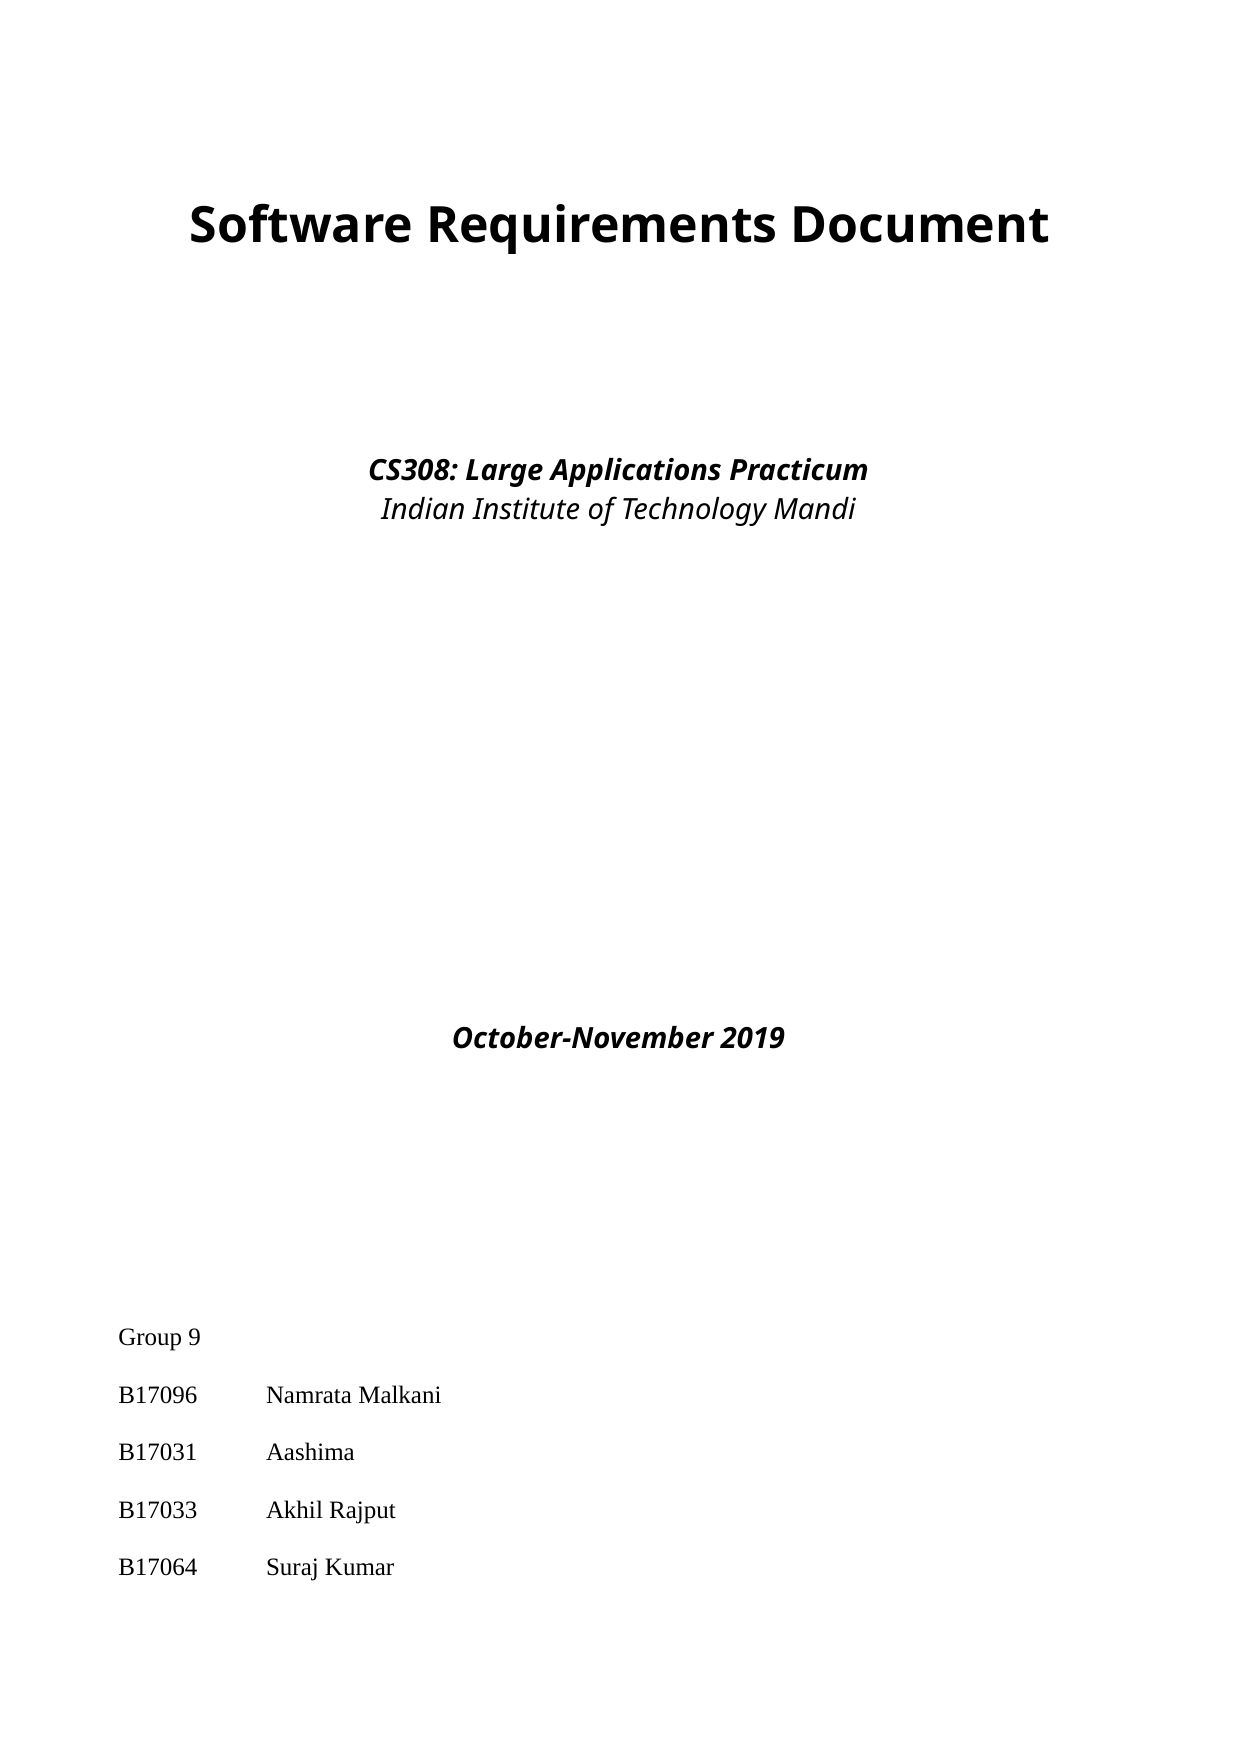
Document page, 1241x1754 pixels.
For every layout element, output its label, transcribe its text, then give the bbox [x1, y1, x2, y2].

subtitle Software Requirements Document [118, 189, 1122, 257]
text October-November 2019 [118, 1018, 1122, 1057]
text CS308: Large Applications Practicum Indian Institute of Technology Mandi [118, 449, 1122, 528]
text B17031 Aashima [118, 1437, 1122, 1466]
text B17064 Suraj Kumar [118, 1552, 1122, 1581]
text B17033 Akhil Rajput [118, 1495, 1122, 1523]
text B17096 Namrata Malkani [118, 1380, 1122, 1408]
text Group 9 [118, 1322, 1122, 1351]
